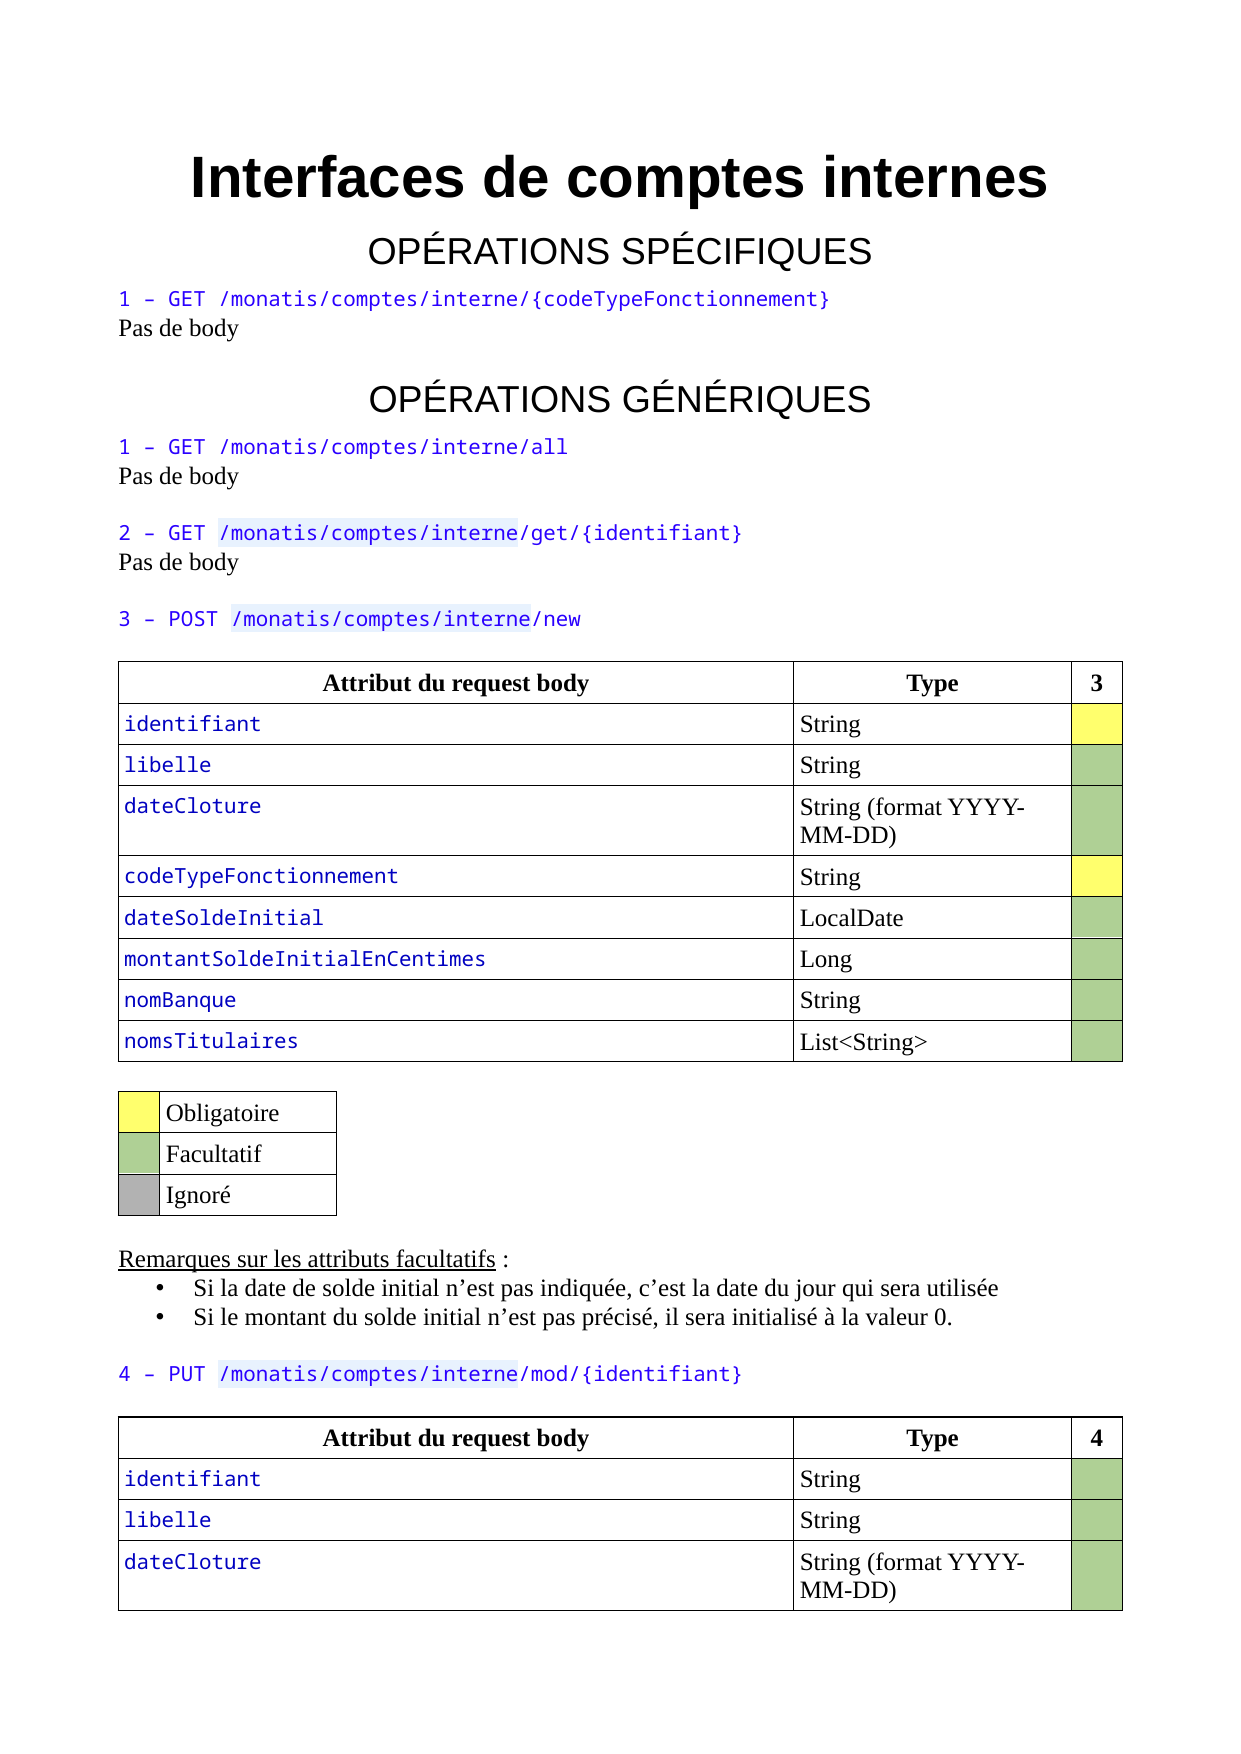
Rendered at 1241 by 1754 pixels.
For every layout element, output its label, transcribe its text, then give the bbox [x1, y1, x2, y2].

table_cell [1072, 939, 1122, 979]
table_cell montantSoldeInitialEnCentimes [119, 939, 793, 979]
table_cell Long [794, 939, 1071, 979]
table_cell [1072, 1021, 1122, 1061]
table_cell String [794, 704, 1071, 744]
table_cell dateCloture [119, 1541, 793, 1610]
subtitle OPÉRATIONS GÉNÉRIQUES [118, 377, 1122, 420]
subtitle OPÉRATIONS SPÉCIFIQUES [118, 229, 1122, 272]
table_header Attribut du request body [119, 662, 793, 702]
text Pas de body [118, 547, 1122, 576]
table_header Obligatoire [160, 1092, 336, 1132]
table_cell [1072, 1500, 1122, 1540]
table_header Attribut du request body [119, 1418, 793, 1458]
text 1 – GET /monatis/comptes/interne/all [118, 432, 1122, 461]
text 3 – POST /monatis/comptes/interne/new [118, 604, 1122, 632]
text Pas de body [118, 313, 1122, 342]
table_cell Ignoré [160, 1175, 336, 1215]
table_cell [1072, 897, 1122, 937]
table_cell String [794, 745, 1071, 785]
text 4 – PUT /monatis/comptes/interne/mod/{identifiant} [118, 1359, 1122, 1388]
text Remarques sur les attributs facultatifs : [118, 1244, 1122, 1273]
table_cell identifiant [119, 1459, 793, 1499]
table_cell codeTypeFonctionnement [119, 856, 793, 896]
table_cell String [794, 980, 1071, 1020]
list Si le montant du solde initial n’est pas précisé, il sera initialisé à la valeur 0. [156, 1302, 1122, 1331]
title Interfaces de comptes internes [118, 143, 1122, 210]
table_header 3 [1072, 662, 1122, 702]
table_cell [1072, 745, 1122, 785]
table_cell nomsTitulaires [119, 1021, 793, 1061]
table_cell [119, 1175, 159, 1215]
table_cell LocalDate [794, 897, 1071, 937]
table_cell [1072, 1541, 1122, 1610]
table_cell String [794, 856, 1071, 896]
table_header [119, 1092, 159, 1132]
table_header 4 [1072, 1418, 1122, 1458]
table_cell String [794, 1459, 1071, 1499]
table_cell Facultatif [160, 1133, 336, 1173]
table_cell [1072, 704, 1122, 744]
list Si la date de solde initial n’est pas indiquée, c’est la date du jour qui sera utilisée [156, 1273, 1122, 1302]
text Pas de body [118, 461, 1122, 489]
table_cell dateSoldeInitial [119, 897, 793, 937]
text 2 – GET /monatis/comptes/interne/get/{identifiant} [118, 518, 1122, 547]
table_header Type [794, 1418, 1071, 1458]
table_cell List<String> [794, 1021, 1071, 1061]
table_cell String (format YYYY-MM-DD) [794, 1541, 1071, 1610]
table_header Type [794, 662, 1071, 702]
table_cell [1072, 980, 1122, 1020]
table_cell String [794, 1500, 1071, 1540]
table_cell dateCloture [119, 786, 793, 855]
table_cell nomBanque [119, 980, 793, 1020]
table_cell [1072, 856, 1122, 896]
table_cell libelle [119, 745, 793, 785]
table_cell String (format YYYY-MM-DD) [794, 786, 1071, 855]
table_cell [1072, 1459, 1122, 1499]
table_cell [1072, 786, 1122, 855]
table_cell [119, 1133, 159, 1173]
table_cell libelle [119, 1500, 793, 1540]
text 1 – GET /monatis/comptes/interne/{codeTypeFonctionnement} [118, 284, 1122, 313]
table_cell identifiant [119, 704, 793, 744]
